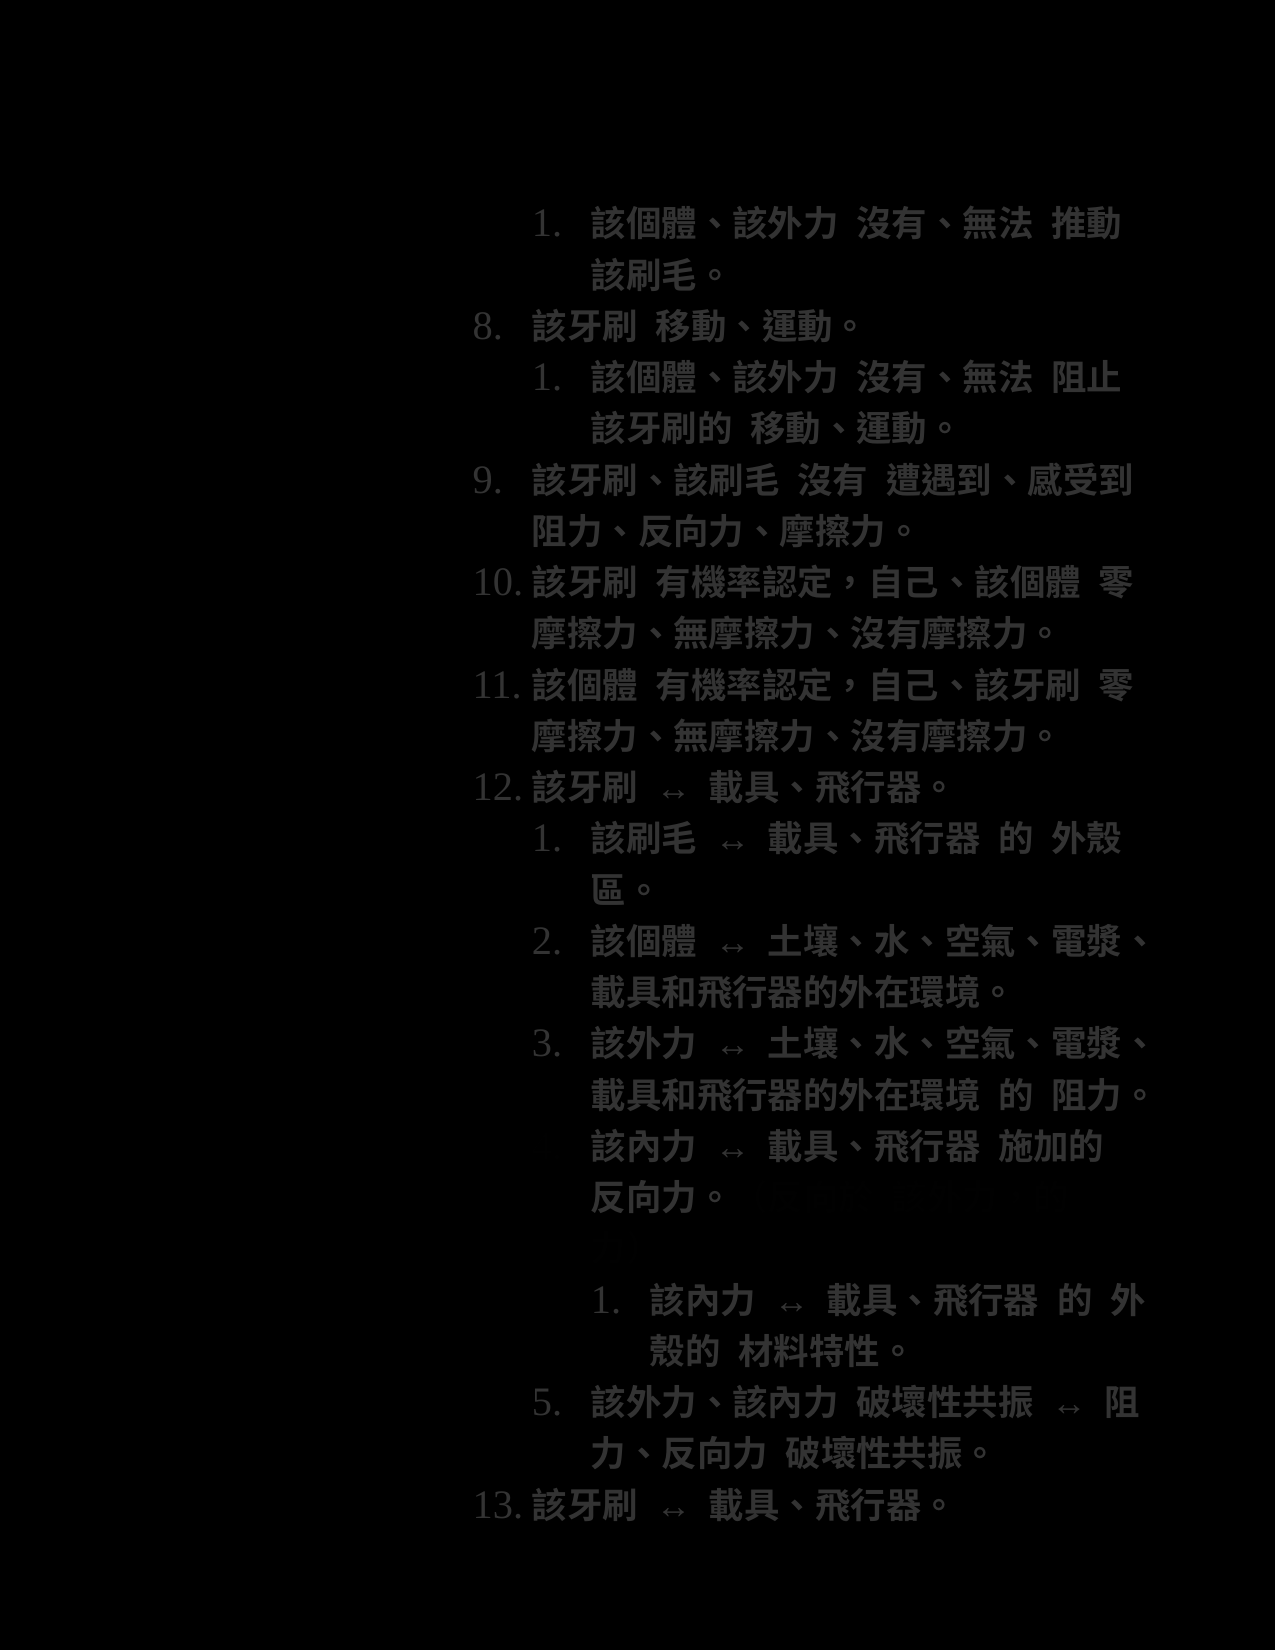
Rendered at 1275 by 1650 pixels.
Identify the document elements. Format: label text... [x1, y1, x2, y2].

list 該牙刷 有機率認定，自己、該個體 零摩擦力、無摩擦力、沒有摩擦力。 [472, 554, 1157, 657]
list 該牙刷、該刷毛 沒有 遭遇到、感受到 阻力、反向力、摩擦力。 [472, 452, 1157, 554]
list 該牙刷 移動、運動。 [472, 298, 1157, 349]
list 該內力 ↔ 載具、飛行器 施加的 反向力。（反向於 該外力，的 力） [532, 1118, 1157, 1272]
list 該牙刷 ↔ 載具、飛行器。 [472, 1477, 1157, 1528]
list 該個體、該外力 沒有、無法 阻止 該牙刷的 移動、運動。 [532, 349, 1157, 452]
list 該個體、該外力 沒有、無法 推動 該刷毛。 [532, 196, 1157, 298]
list 該外力、該內力 破壞性共振 ↔ 阻力、反向力 破壞性共振。 [532, 1374, 1157, 1477]
list 該個體 ↔ 土壤、水、空氣、電漿、載具和飛行器的外在環境。 [532, 913, 1157, 1016]
list 該牙刷 ↔ 載具、飛行器。 [472, 759, 1157, 811]
list 該外力 ↔ 土壤、水、空氣、電漿、載具和飛行器的外在環境 的 阻力。 [532, 1016, 1157, 1118]
list 該內力 ↔ 載具、飛行器 的 外殼的 材料特性。 [591, 1272, 1157, 1374]
list 該個體 有機率認定，自己、該牙刷 零摩擦力、無摩擦力、沒有摩擦力。 [472, 657, 1157, 759]
list 該刷毛 ↔ 載具、飛行器 的 外殼區。 [532, 811, 1157, 913]
